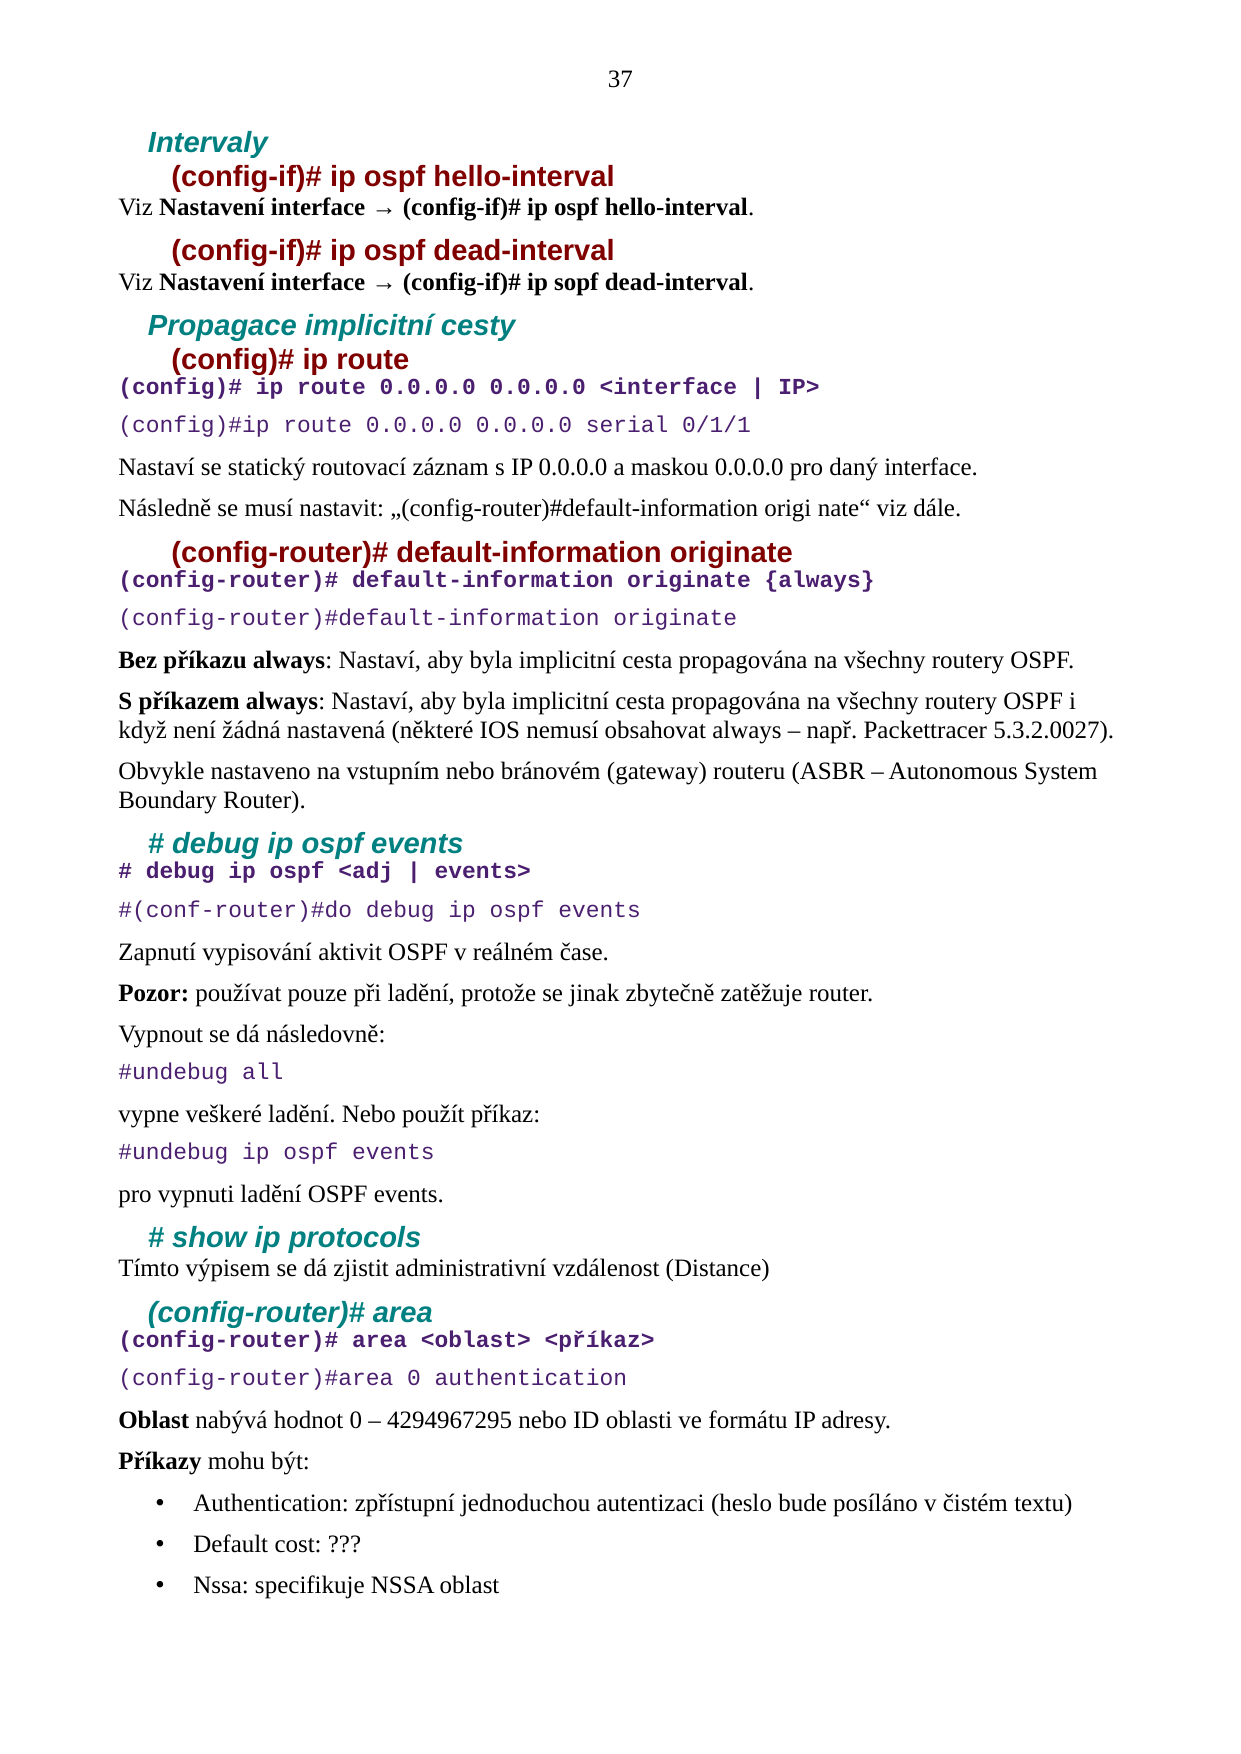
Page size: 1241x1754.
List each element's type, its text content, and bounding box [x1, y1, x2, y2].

text Pozor: používat pouze při ladění, protože se jinak zbytečně zatěžuje router. [118, 978, 1122, 1007]
list Authentication: zpřístupní jednoduchou autentizaci (heslo bude posíláno v čistém textu) [156, 1488, 1122, 1516]
text vypne veškeré ladění. Nebo použít příkaz: [118, 1099, 1122, 1128]
list Default cost: ??? [156, 1529, 1122, 1558]
subtitle # show ip protocols [148, 1220, 1122, 1253]
text #undebug all [118, 1061, 1122, 1086]
text (config-router)#area 0 authentication [118, 1367, 1122, 1393]
subtitle Propagace implicitní cesty [148, 308, 1122, 342]
text (config)#ip route 0.0.0.0 0.0.0.0 serial 0/1/1 [118, 414, 1122, 440]
text S příkazem always: Nastaví, aby byla implicitní cesta propagována na všechny routery OSPF i když není žádná nastavená (některé IOS nemusí obsahovat always – např. Packettracer 5.3.2.0027). [118, 686, 1122, 744]
text Příkazy mohu být: [118, 1446, 1122, 1475]
subtitle (config-router)# default-information originate [171, 535, 1122, 568]
list Nssa: specifikuje NSSA oblast [156, 1570, 1122, 1599]
text Obvykle nastaveno na vstupním nebo bránovém (gateway) routeru (ASBR – Autonomous System Boundary Router). [118, 756, 1122, 814]
text Viz Nastavení interface → (config-if)# ip sopf dead-interval. [118, 267, 1122, 296]
subtitle (config-if)# ip ospf dead-interval [171, 233, 1122, 267]
subtitle # debug ip ospf events [148, 826, 1122, 860]
text Oblast nabývá hodnot 0 – 4294967295 nebo ID oblasti ve formátu IP adresy. [118, 1405, 1122, 1434]
text (config-router)#default-information originate [118, 607, 1122, 633]
text # debug ip ospf <adj | events> [118, 860, 1122, 886]
subtitle Intervaly [148, 125, 1122, 159]
text Následně se musí nastavit: „(config-router)#default-information origi nate“ viz dále. [118, 493, 1122, 522]
subtitle (config)# ip route [171, 342, 1122, 375]
text (config)# ip route 0.0.0.0 0.0.0.0 <interface | IP> [118, 375, 1122, 401]
text (config-router)# area <oblast> <příkaz> [118, 1328, 1122, 1354]
subtitle (config-if)# ip ospf hello-interval [171, 159, 1122, 192]
text #undebug ip ospf events [118, 1140, 1122, 1166]
text Viz Nastavení interface → (config-if)# ip ospf hello-interval. [118, 192, 1122, 221]
subtitle (config-router)# area [148, 1295, 1122, 1328]
text #(conf-router)#do debug ip ospf events [118, 898, 1122, 924]
text pro vypnuti ladění OSPF events. [118, 1179, 1122, 1207]
text Tímto výpisem se dá zjistit administrativní vzdálenost (Distance) [118, 1253, 1122, 1282]
text Vypnout se dá následovně: [118, 1019, 1122, 1048]
text Nastaví se statický routovací záznam s IP 0.0.0.0 a maskou 0.0.0.0 pro daný interface. [118, 452, 1122, 481]
text Zapnutí vypisování aktivit OSPF v reálném čase. [118, 937, 1122, 966]
text (config-router)# default-information originate {always} [118, 568, 1122, 594]
text Bez příkazu always: Nastaví, aby byla implicitní cesta propagována na všechny routery OSPF. [118, 645, 1122, 674]
